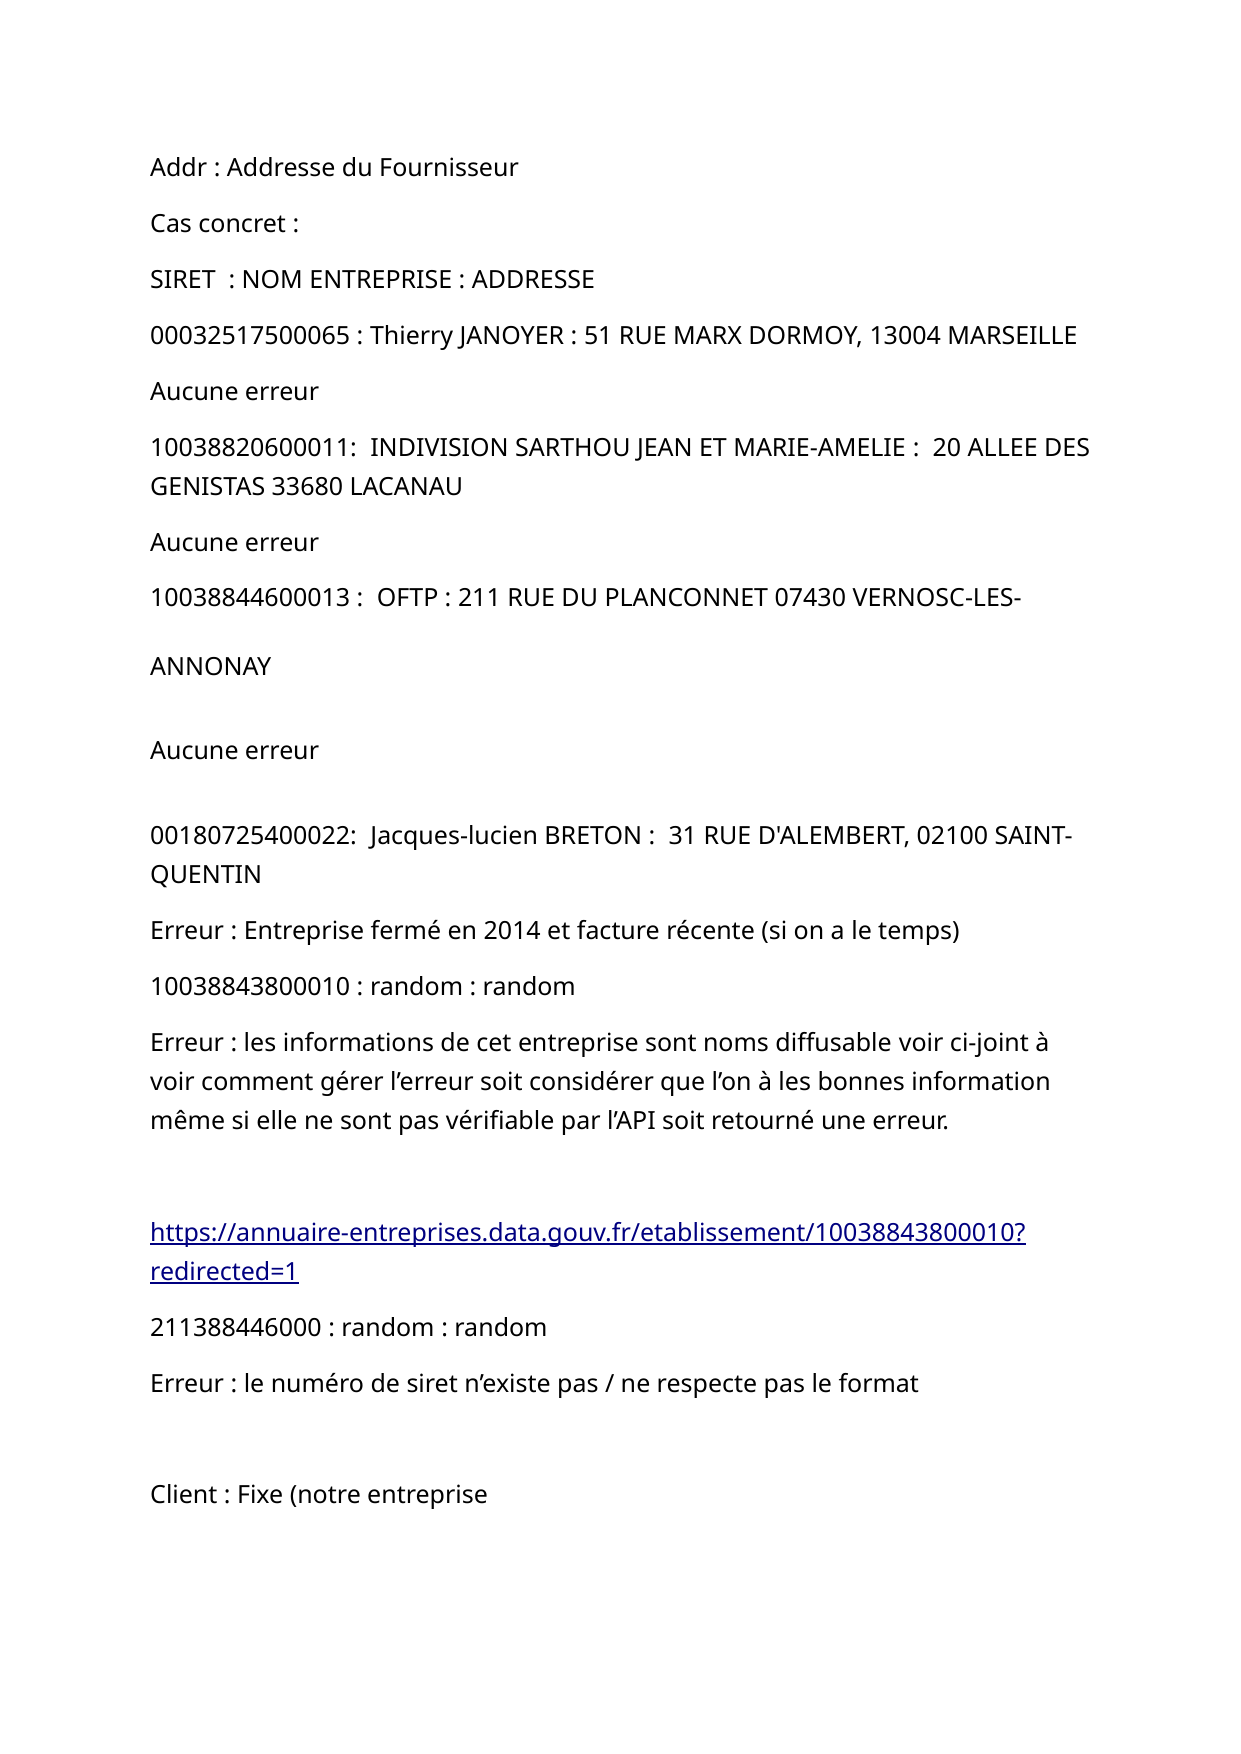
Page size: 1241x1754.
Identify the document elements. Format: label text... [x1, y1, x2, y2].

text Aucune erreur [150, 524, 1090, 558]
text 10038843800010 : random : random [150, 968, 1090, 1003]
text Cas concret : [150, 206, 1090, 240]
text 00180725400022: Jacques-lucien BRETON : 31 RUE D'ALEMBERT, 02100 SAINT-QUENTIN [150, 818, 1090, 891]
text Erreur : Entreprise fermé en 2014 et facture récente (si on a le temps) [150, 913, 1090, 947]
text Erreur : les informations de cet entreprise sont noms diffusable voir ci-joint à voir comment gérer l’erreur soit considérer que l’on à les bonnes information même si elle ne sont pas vérifiable par l’API soit retourné une erreur. [150, 1024, 1090, 1137]
text Erreur : le numéro de siret n’existe pas / ne respecte pas le format [150, 1365, 1090, 1399]
text Addr : Addresse du Fournisseur [150, 150, 1090, 184]
text 10038844600013 : OFTP : 211 RUE DU PLANCONNET 07430 VERNOSC-LES-ANNONAY [150, 580, 1090, 682]
text Aucune erreur [150, 373, 1090, 407]
text 211388446000 : random : random [150, 1309, 1090, 1343]
text Aucune erreur [150, 733, 1090, 767]
text Client : Fixe (notre entreprise [150, 1477, 1090, 1511]
text 10038820600011: INDIVISION SARTHOU JEAN ET MARIE-AMELIE : 20 ALLEE DES GENISTAS 33680 LACANAU [150, 429, 1090, 502]
text 00032517500065 : Thierry JANOYER : 51 RUE MARX DORMOY, 13004 MARSEILLE [150, 317, 1090, 352]
text SIRET : NOM ENTREPRISE : ADDRESSE [150, 262, 1090, 296]
text https://annuaire-entreprises.data.gouv.fr/etablissement/10038843800010?redirected=1 [150, 1214, 1090, 1288]
